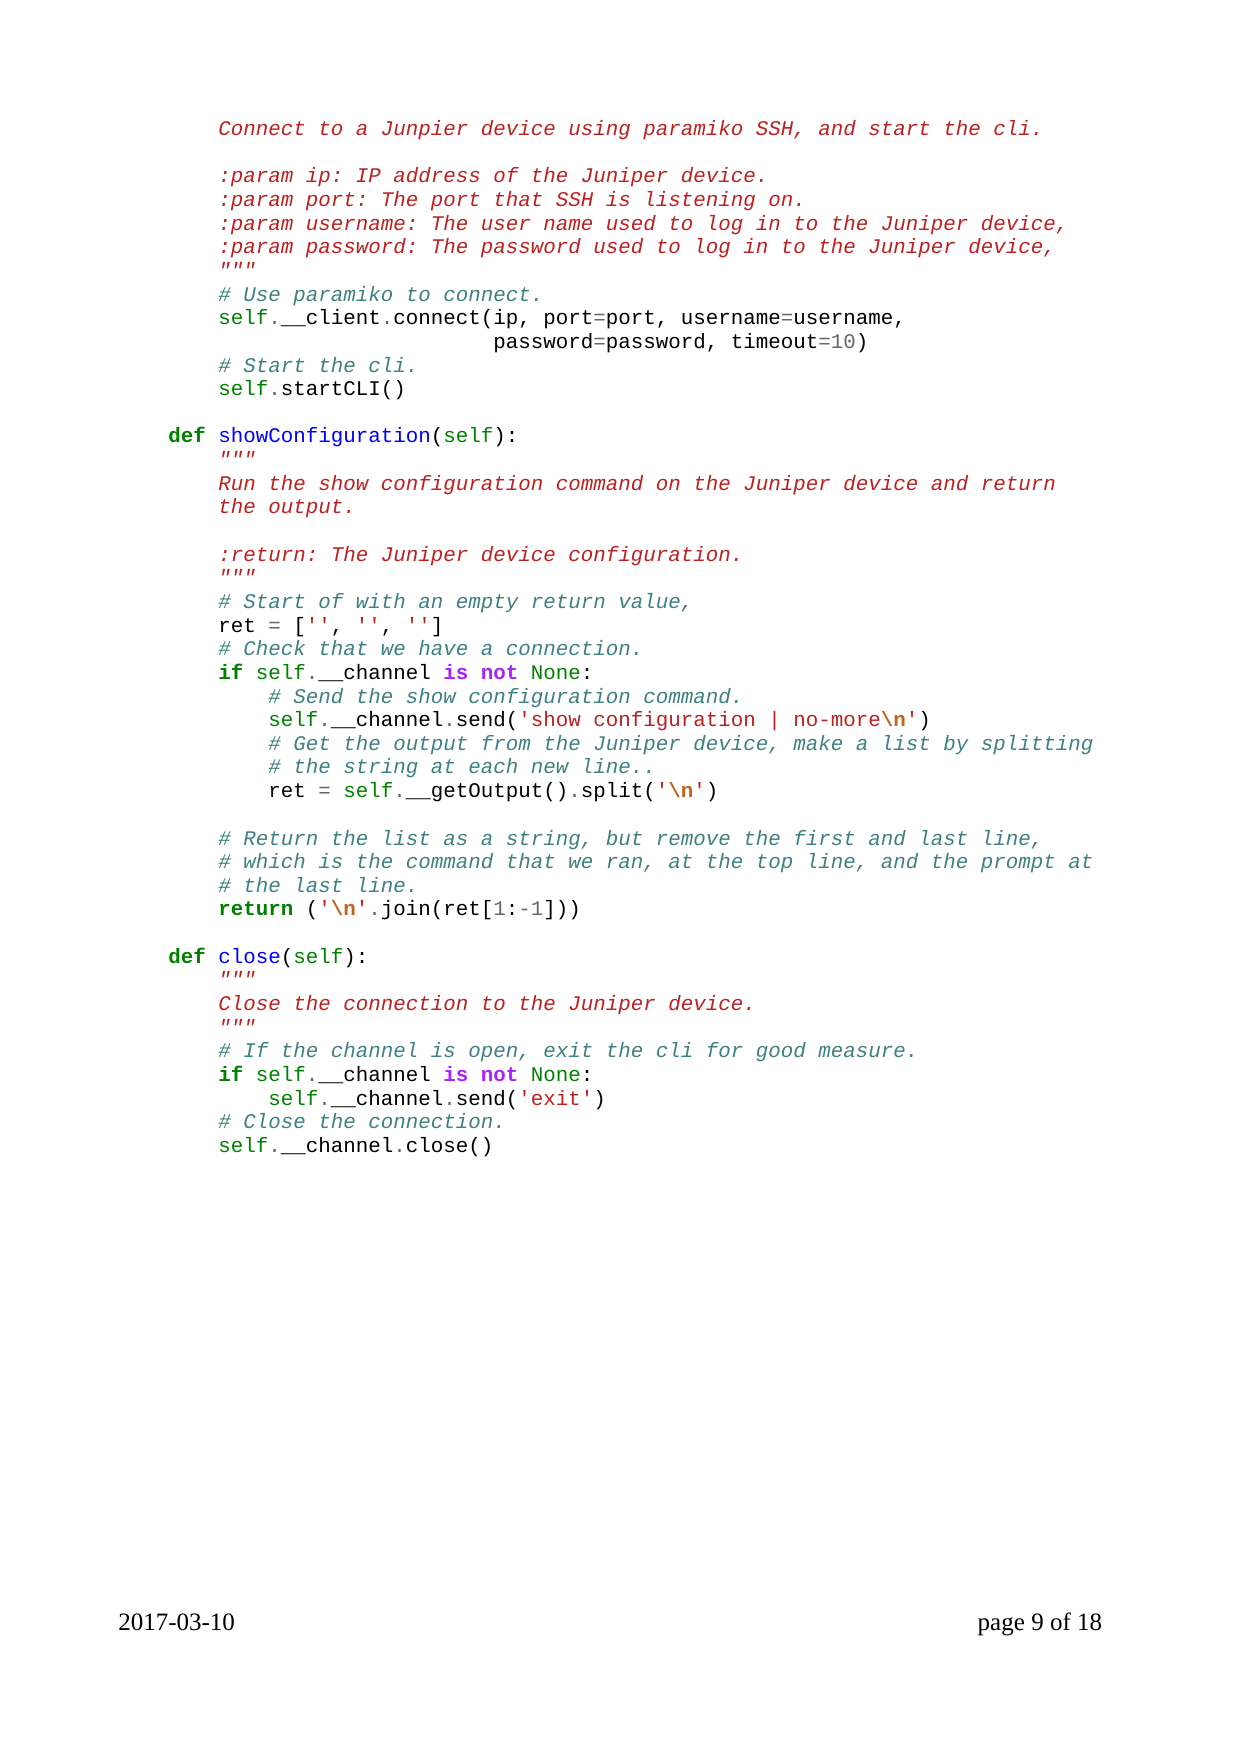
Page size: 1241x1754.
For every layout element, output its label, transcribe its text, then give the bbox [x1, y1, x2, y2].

text """ [118, 1017, 1122, 1040]
text # Check that we have a connection. [118, 638, 1122, 662]
text if self.__channel is not None: [118, 662, 1122, 686]
text def close(self): [118, 946, 1122, 969]
text return ('\n'.join(ret[1:-1])) [118, 898, 1122, 922]
text :param password: The password used to log in to the Juniper device, [118, 236, 1122, 260]
text # the last line. [118, 875, 1122, 898]
text if self.__channel is not None: [118, 1064, 1122, 1088]
text # Return the list as a string, but remove the first and last line, [118, 827, 1122, 851]
text the output. [118, 496, 1122, 520]
text self.__channel.send('show configuration | no-more\n') [118, 709, 1122, 733]
text # Get the output from the Juniper device, make a list by splitting [118, 733, 1122, 757]
text # Start of with an empty return value, [118, 591, 1122, 615]
text ret = ['', '', ''] [118, 615, 1122, 638]
text :param ip: IP address of the Juniper device. [118, 165, 1122, 189]
text def showConfiguration(self): [118, 426, 1122, 449]
text self.__channel.send('exit') [118, 1088, 1122, 1111]
text password=password, timeout=10) [118, 331, 1122, 354]
text :param username: The user name used to log in to the Juniper device, [118, 213, 1122, 236]
text """ [118, 260, 1122, 284]
text # Send the show configuration command. [118, 686, 1122, 709]
text # which is the command that we ran, at the top line, and the prompt at [118, 851, 1122, 875]
text Connect to a Junpier device using paramiko SSH, and start the cli. [118, 118, 1122, 142]
text :param port: The port that SSH is listening on. [118, 189, 1122, 213]
text # If the channel is open, exit the cli for good measure. [118, 1040, 1122, 1064]
text """ [118, 567, 1122, 591]
text # Start the cli. [118, 354, 1122, 378]
text self.startCLI() [118, 378, 1122, 402]
text Close the connection to the Juniper device. [118, 993, 1122, 1017]
text :return: The Juniper device configuration. [118, 544, 1122, 567]
text """ [118, 449, 1122, 473]
text ret = self.__getOutput().split('\n') [118, 780, 1122, 804]
text Run the show configuration command on the Juniper device and return [118, 473, 1122, 496]
text self.__client.connect(ip, port=port, username=username, [118, 307, 1122, 331]
text # Close the connection. [118, 1111, 1122, 1135]
text self.__channel.close() [118, 1135, 1122, 1158]
text # the string at each new line.. [118, 757, 1122, 780]
text # Use paramiko to connect. [118, 284, 1122, 307]
text """ [118, 969, 1122, 993]
